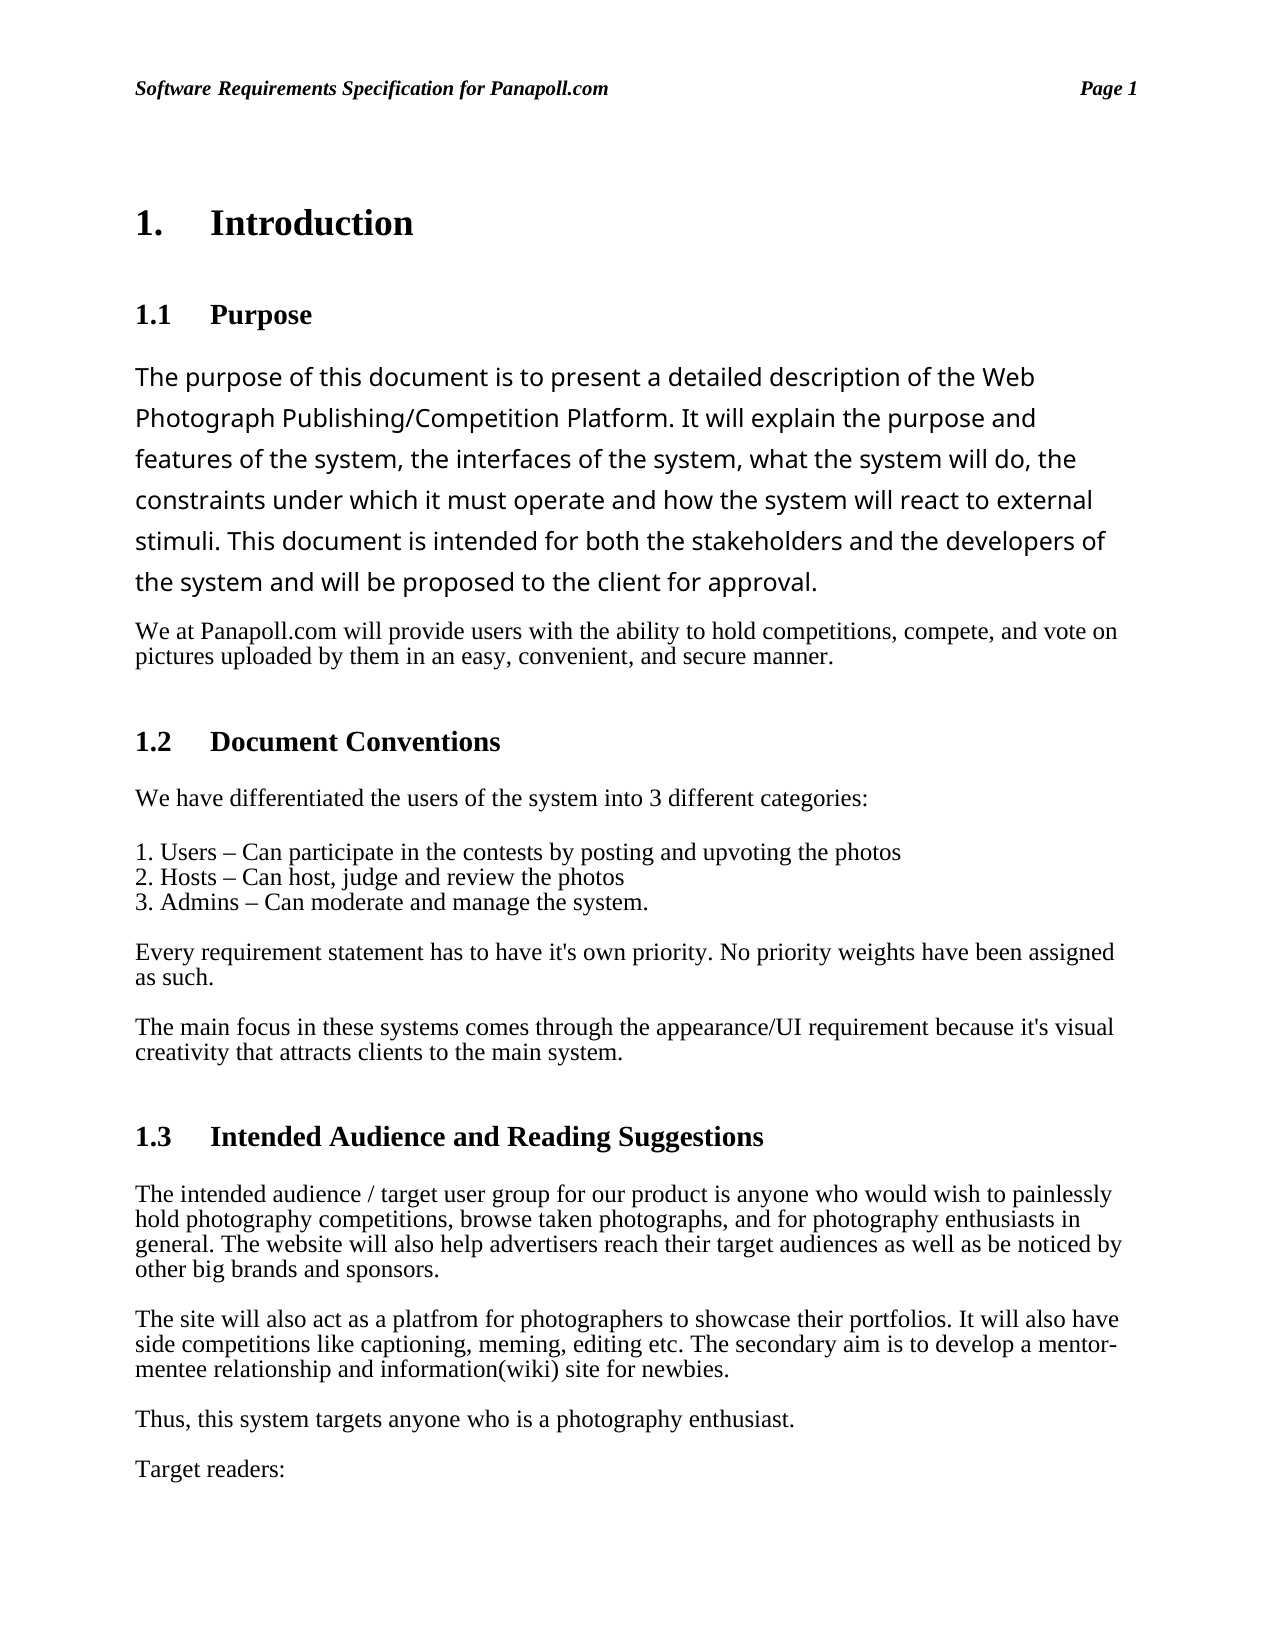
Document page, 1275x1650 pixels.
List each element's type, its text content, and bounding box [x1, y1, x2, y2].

subtitle Introduction [135, 200, 1140, 243]
text The intended audience / target user group for our product is anyone who would wish to painlessly hold photography competitions, browse taken photographs, and for photography enthusiasts in general. The website will also help advertisers reach their target audiences as well as be noticed by other big brands and sponsors. [135, 1182, 1140, 1282]
text The purpose of this document is to present a detailed description of the Web Photograph Publishing/Competition Platform. It will explain the purpose and features of the system, the interfaces of the system, what the system will do, the constraints under which it must operate and how the system will react to external stimuli. This document is intended for both the stakeholders and the developers of the system and will be proposed to the client for approval. [135, 360, 1140, 598]
text 1. Users – Can participate in the contests by posting and upvoting the photos [135, 840, 1140, 865]
subtitle Purpose [135, 297, 1140, 331]
text We have differentiated the users of the system into 3 different categories: [135, 786, 1140, 811]
text 3. Admins – Can moderate and manage the system. [135, 890, 1140, 915]
text The site will also act as a platfrom for photographers to showcase their portfolios. It will also have side competitions like captioning, meming, editing etc. The secondary aim is to develop a mentor-mentee relationship and information(wiki) site for newbies. [135, 1307, 1140, 1382]
subtitle Intended Audience and Reading Suggestions [135, 1119, 1140, 1153]
text The main focus in these systems comes through the appearance/UI requirement because it's visual creativity that attracts clients to the main system. [135, 1015, 1140, 1065]
subtitle Document Conventions [135, 724, 1140, 757]
text 2. Hosts – Can host, judge and review the photos [135, 865, 1140, 890]
text Every requirement statement has to have it's own priority. No priority weights have been assigned as such. [135, 940, 1140, 990]
text Thus, this system targets anyone who is a photography enthusiast. [135, 1407, 1140, 1432]
text Target readers: [135, 1457, 1140, 1482]
text We at Panapoll.com will provide users with the ability to hold competitions, compete, and vote on pictures uploaded by them in an easy, convenient, and secure manner. [135, 619, 1140, 669]
